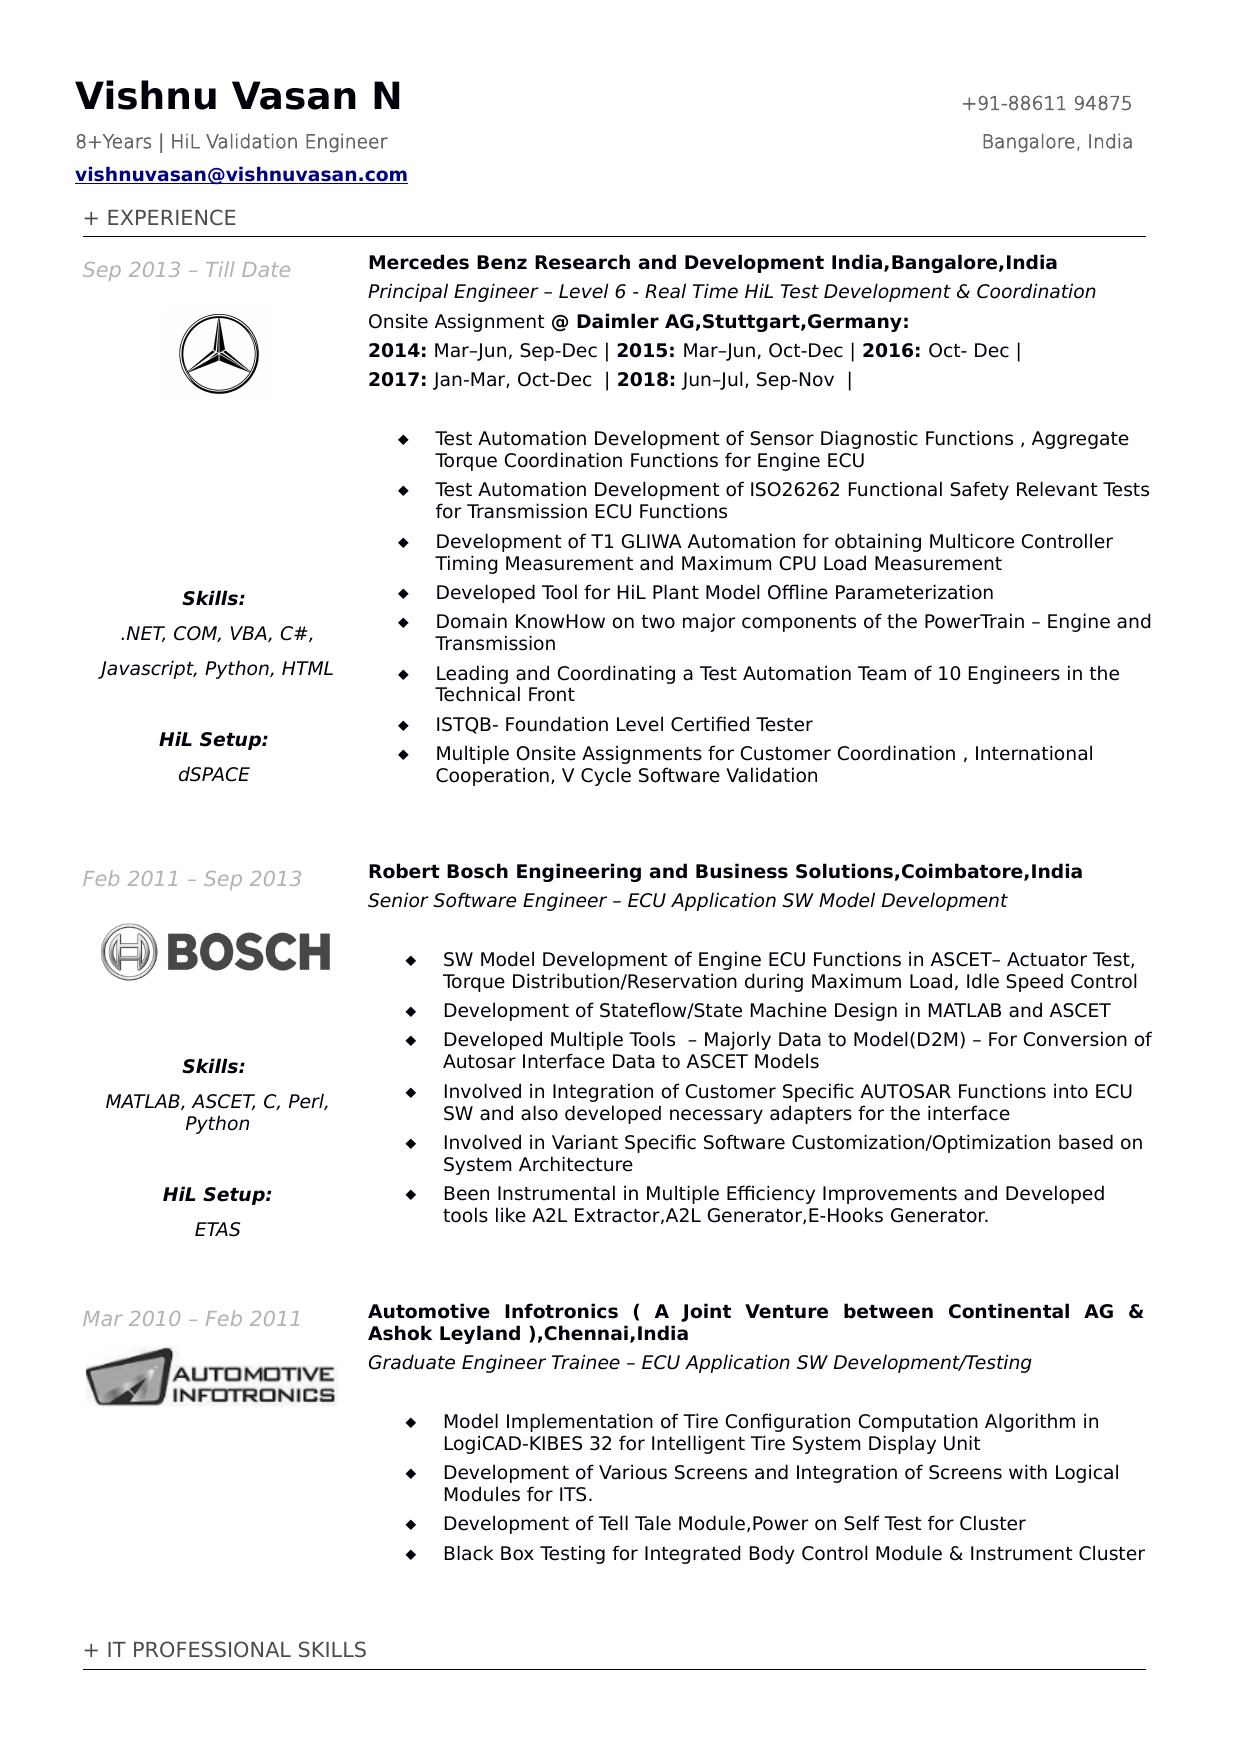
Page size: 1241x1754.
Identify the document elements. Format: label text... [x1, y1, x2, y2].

table_cell Sep 2013 – Till Date Skills: .NET, COM, VBA, C#, Javascript, Python, HTML HiL Setup: dSPACE [75, 244, 360, 853]
table_cell + IT PROFESSIONAL SKILLS [75, 1631, 1153, 1677]
table_cell Automotive Infotronics ( A Joint Venture between Continental AG & Ashok Leyland ),Chennai,India Graduate Engineer Trainee – ECU Application SW Development/Testing Model Implementation of Tire Configuration Computation Algorithm in LogiCAD-KIBES 32 for Intelligent Tire System Display Unit Development of Various Screens and Integration of Screens with Logical Modules for ITS. Development of Tell Tale Module,Power on Self Test for Cluster Black Box Testing for Integrated Body Control Module & Instrument Cluster [360, 1293, 1153, 1631]
table_cell Mercedes Benz Research and Development India,Bangalore,India Principal Engineer – Level 6 - Real Time HiL Test Development & Coordination Onsite Assignment @ Daimler AG,Stuttgart,Germany: 2014: Mar–Jun, Sep-Dec | 2015: Mar–Jun, Oct-Dec | 2016: Oct- Dec | 2017: Jan-Mar, Oct-Dec | 2018: Jun–Jul, Sep-Nov | Test Automation Development of Sensor Diagnostic Functions , Aggregate Torque Coordination Functions for Engine ECU Test Automation Development of ISO26262 Functional Safety Relevant Tests for Transmission ECU Functions Development of T1 GLIWA Automation for obtaining Multicore Controller Timing Measurement and Maximum CPU Load Measurement Developed Tool for HiL Plant Model Offline Parameterization Domain KnowHow on two major components of the PowerTrain – Engine and Transmission Leading and Coordinating a Test Automation Team of 10 Engineers in the Technical Front ISTQB- Foundation Level Certified Tester Multiple Onsite Assignments for Customer Coordination , International Cooperation, V Cycle Software Validation [360, 244, 1153, 853]
table_cell Robert Bosch Engineering and Business Solutions,Coimbatore,India Senior Software Engineer – ECU Application SW Model Development SW Model Development of Engine ECU Functions in ASCET– Actuator Test, Torque Distribution/Reservation during Maximum Load, Idle Speed Control Development of Stateflow/State Machine Design in MATLAB and ASCET Developed Multiple Tools – Majorly Data to Model(D2M) – For Conversion of Autosar Interface Data to ASCET Models Involved in Integration of Customer Specific AUTOSAR Functions into ECU SW and also developed necessary adapters for the interface Involved in Variant Specific Software Customization/Optimization based on System Architecture Been Instrumental in Multiple Efficiency Improvements and Developed tools like A2L Extractor,A2L Generator,E-Hooks Generator. [360, 853, 1153, 1293]
picture [100, 921, 336, 983]
table_cell Mar 2010 – Feb 2011 [75, 1293, 360, 1631]
table_cell + EXPERIENCE [75, 198, 1153, 244]
table_header Vishnu Vasan N +91-88611 94875 8+Years | HiL Validation Engineer Bangalore, India vishnuvasan@vishnuvasan.com [75, 75, 1153, 198]
table_cell Feb 2011 – Sep 2013 Skills: MATLAB, ASCET, C, Perl, Python HiL Setup: ETAS [75, 853, 360, 1293]
picture [85, 1333, 339, 1433]
picture [163, 306, 275, 401]
